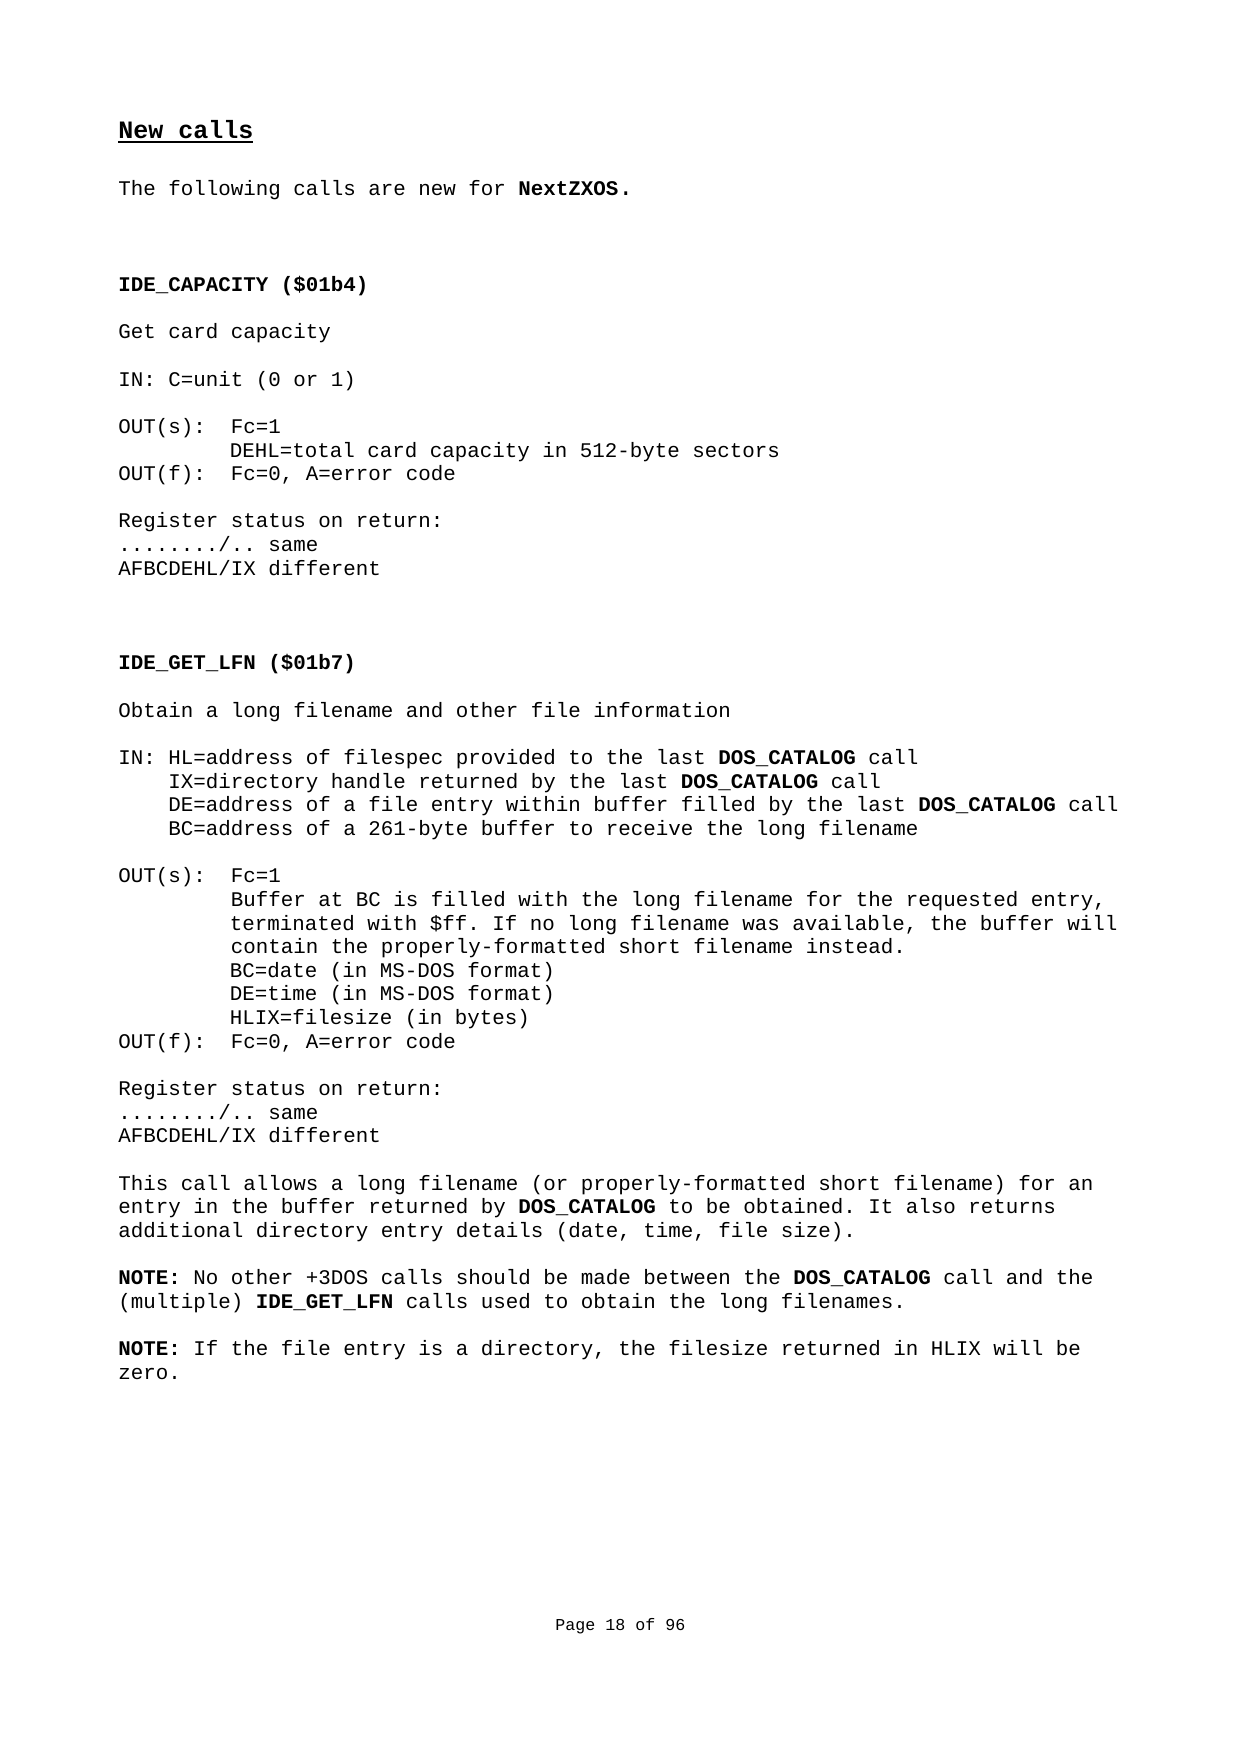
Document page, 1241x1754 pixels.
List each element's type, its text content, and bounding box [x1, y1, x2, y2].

text New calls [118, 118, 1122, 146]
text Register status on return: [118, 1078, 1122, 1102]
text Buffer at BC is filled with the long filename for the requested entry, [118, 889, 1122, 912]
text ......../.. same [118, 1102, 1122, 1125]
text NOTE: If the file entry is a directory, the filesize returned in HLIX will be zero. [118, 1338, 1122, 1385]
text OUT(f): Fc=0, A=error code [118, 463, 1122, 487]
text Get card capacity [118, 321, 1122, 345]
text BC=address of a 261-byte buffer to receive the long filename [118, 818, 1122, 842]
text terminated with $ff. If no long filename was available, the buffer will [118, 912, 1122, 936]
text IN: C=unit (0 or 1) [118, 369, 1122, 392]
text AFBCDEHL/IX different [118, 558, 1122, 581]
text AFBCDEHL/IX different [118, 1125, 1122, 1149]
text OUT(s): Fc=1 [118, 865, 1122, 889]
text IX=directory handle returned by the last DOS_CATALOG call [118, 771, 1122, 794]
text IDE_GET_LFN ($01b7) [118, 652, 1122, 676]
text DEHL=total card capacity in 512-byte sectors [118, 439, 1122, 463]
text The following calls are new for NextZXOS. [118, 175, 1122, 203]
text OUT(f): Fc=0, A=error code [118, 1031, 1122, 1054]
text Register status on return: [118, 511, 1122, 534]
text ......../.. same [118, 534, 1122, 558]
text DE=time (in MS-DOS format) [118, 983, 1122, 1007]
text IDE_CAPACITY ($01b4) [118, 274, 1122, 298]
text Obtain a long filename and other file information [118, 700, 1122, 723]
text HLIX=filesize (in bytes) [118, 1007, 1122, 1031]
text IN: HL=address of filespec provided to the last DOS_CATALOG call [118, 747, 1122, 771]
text NOTE: No other +3DOS calls should be made between the DOS_CATALOG call and the (multiple) IDE_GET_LFN calls used to obtain the long filenames. [118, 1267, 1122, 1314]
text This call allows a long filename (or properly-formatted short filename) for an entry in the buffer returned by DOS_CATALOG to be obtained. It also returns additional directory entry details (date, time, file size). [118, 1173, 1122, 1243]
text BC=date (in MS-DOS format) [118, 960, 1122, 983]
text OUT(s): Fc=1 [118, 416, 1122, 439]
text DE=address of a file entry within buffer filled by the last DOS_CATALOG call [118, 794, 1122, 818]
text contain the properly-formatted short filename instead. [118, 936, 1122, 960]
